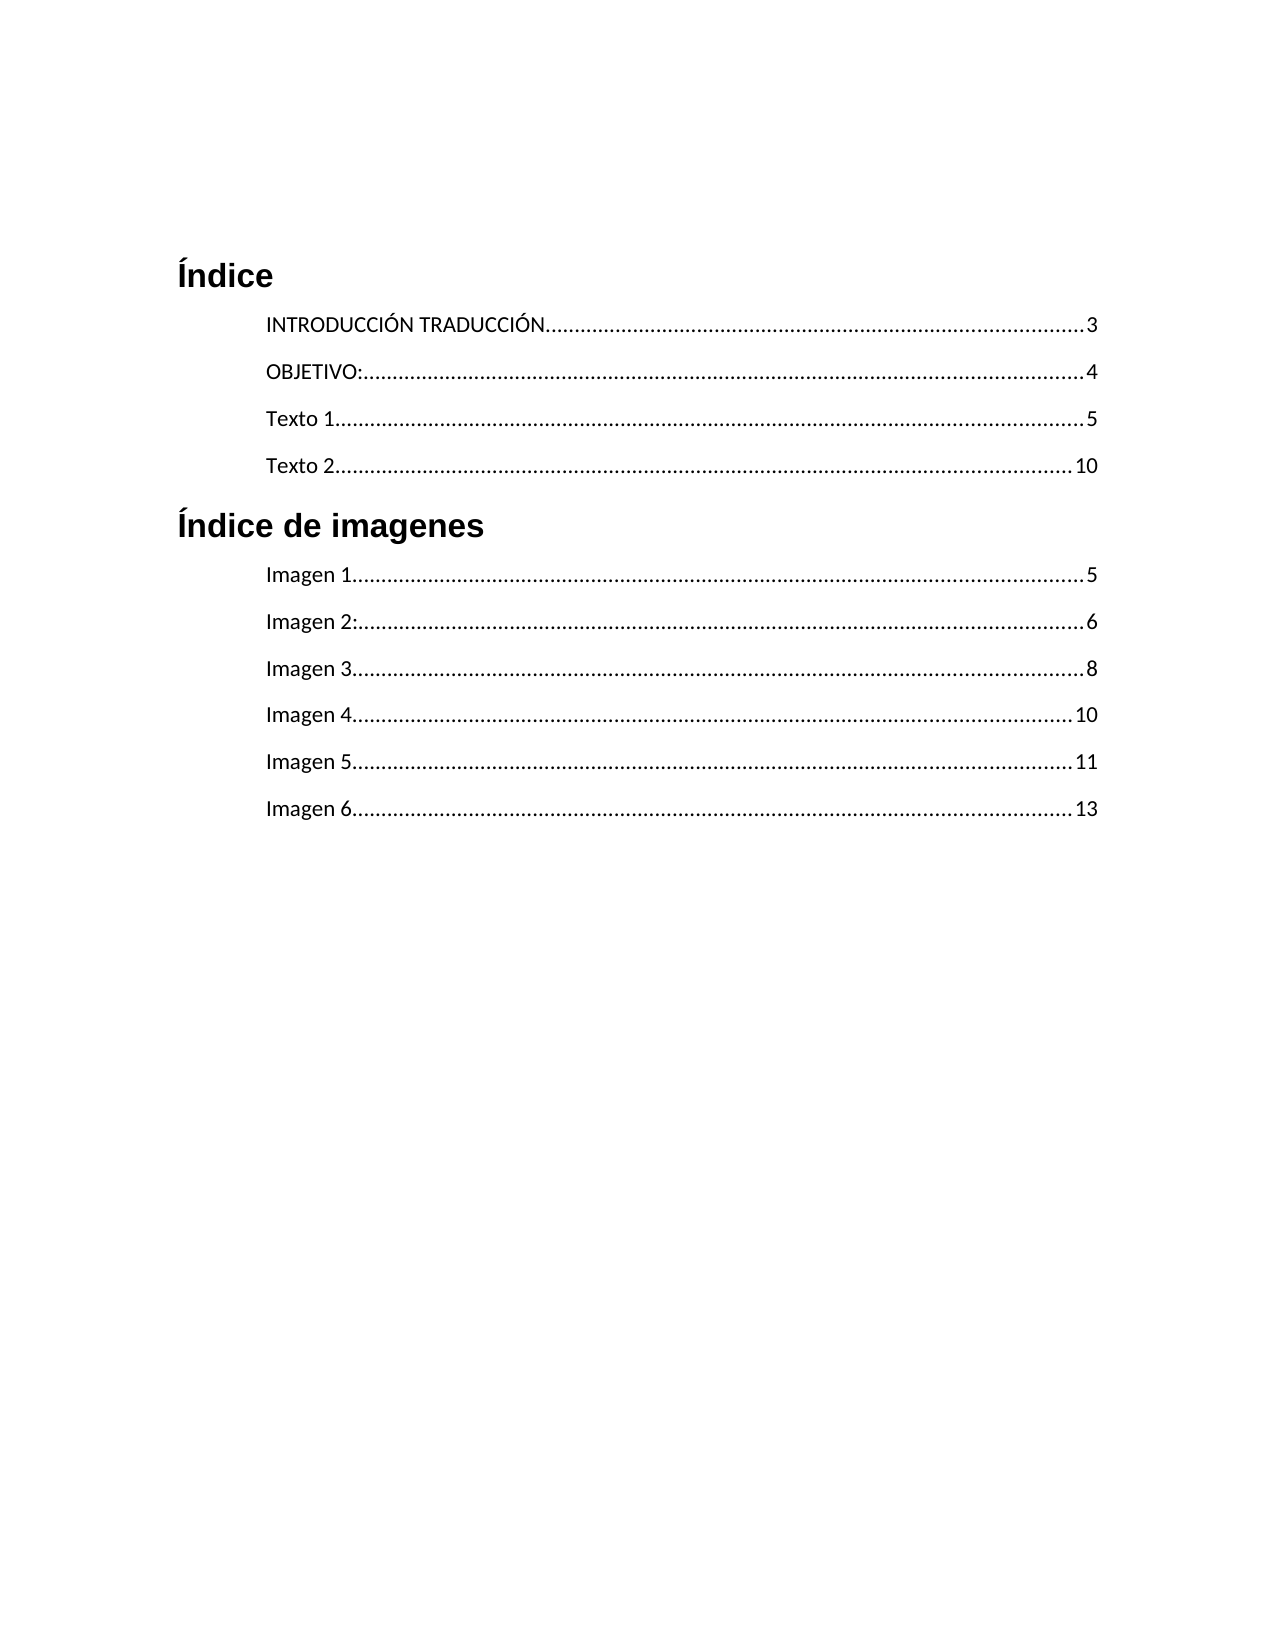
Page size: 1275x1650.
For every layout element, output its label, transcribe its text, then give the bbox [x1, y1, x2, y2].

text Imagen 2: 6 [266, 607, 1098, 635]
text Imagen 4 10 [266, 701, 1098, 729]
text Texto 2 10 [266, 451, 1098, 479]
subtitle Índice [177, 256, 1098, 295]
text Imagen 5 11 [266, 747, 1098, 776]
text Imagen 3 8 [266, 654, 1098, 682]
subtitle Índice de imagenes [177, 506, 1098, 544]
text Imagen 1 5 [266, 560, 1098, 588]
text Texto 1 5 [266, 404, 1098, 432]
text Imagen 6 13 [266, 794, 1098, 822]
text INTRODUCCIÓN TRADUCCIÓN 3 [266, 310, 1098, 338]
text OBJETIVO: 4 [266, 357, 1098, 385]
